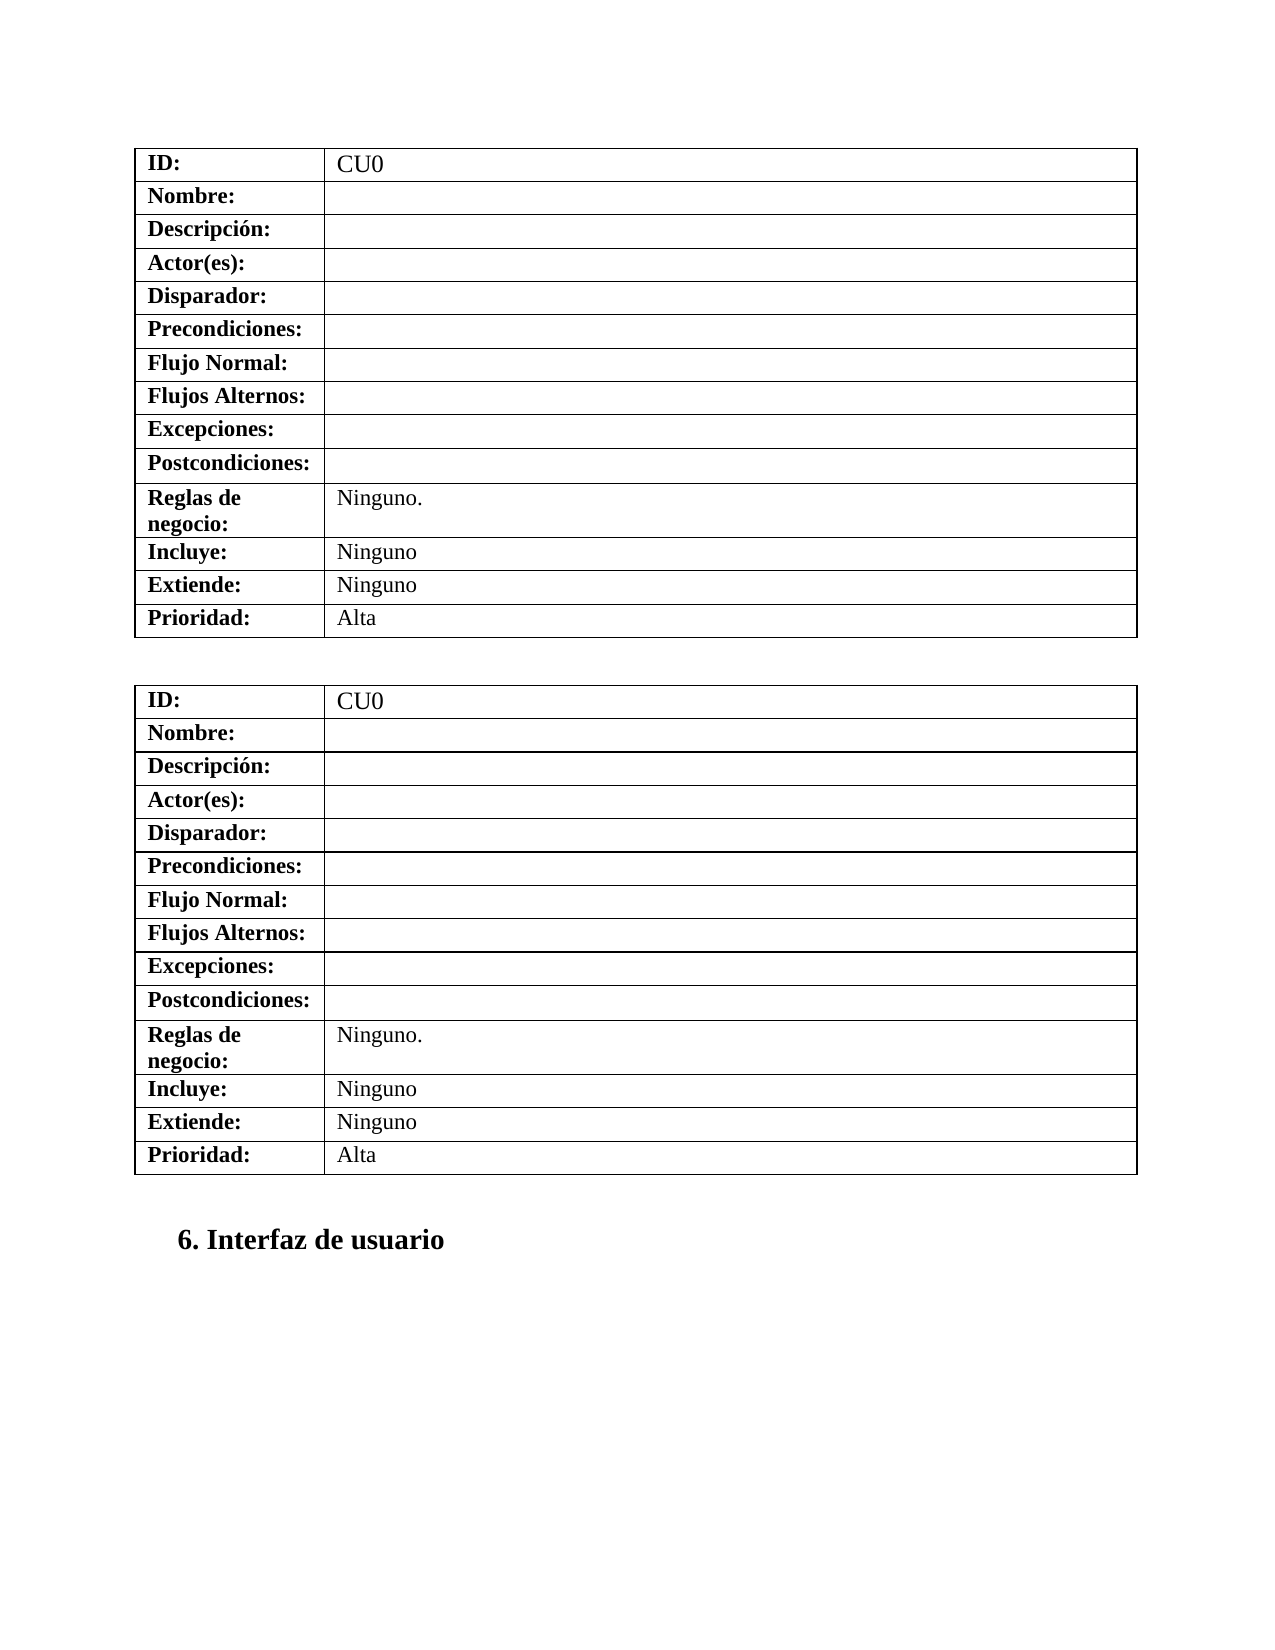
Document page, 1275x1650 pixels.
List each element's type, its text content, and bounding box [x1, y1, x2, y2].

table_cell [325, 349, 1136, 381]
table_cell [325, 282, 1136, 314]
table_cell Postcondiciones: [136, 449, 324, 483]
table_cell [325, 886, 1136, 918]
table_cell Prioridad: [136, 1142, 324, 1174]
table_cell Excepciones: [136, 953, 324, 985]
table_cell Descripción: [136, 753, 324, 785]
table_cell Reglas de negocio: [136, 1021, 324, 1074]
table_cell Flujos Alternos: [136, 382, 324, 414]
table_cell Prioridad: [136, 605, 324, 637]
table_cell [325, 315, 1136, 348]
table_cell [325, 249, 1136, 281]
table_cell [325, 919, 1136, 951]
table_cell [325, 415, 1136, 448]
table_header ID: [136, 149, 324, 181]
table_cell Flujo Normal: [136, 349, 324, 381]
table_cell [325, 986, 1136, 1020]
table_cell Ninguno. [325, 484, 1136, 537]
table_header ID: [136, 686, 324, 718]
table_cell Ninguno [325, 538, 1136, 570]
table_cell Disparador: [136, 282, 324, 314]
table_cell Incluye: [136, 538, 324, 570]
table_cell [325, 215, 1136, 248]
table_cell [325, 953, 1136, 985]
table_cell Alta [325, 1142, 1136, 1174]
table_cell [325, 819, 1136, 851]
table_cell [325, 786, 1136, 818]
table_cell Postcondiciones: [136, 986, 324, 1020]
table_cell Excepciones: [136, 415, 324, 448]
table_cell Ninguno. [325, 1021, 1136, 1074]
table_cell Flujos Alternos: [136, 919, 324, 951]
table_cell [325, 182, 1136, 214]
table_cell [325, 753, 1136, 785]
table_header CU0 [325, 686, 1136, 718]
table_cell Precondiciones: [136, 315, 324, 348]
table_cell Incluye: [136, 1075, 324, 1107]
table_header CU0 [325, 149, 1136, 181]
table_cell Alta [325, 605, 1136, 637]
table_cell Disparador: [136, 819, 324, 851]
table_cell Flujo Normal: [136, 886, 324, 918]
table_cell Actor(es): [136, 249, 324, 281]
table_cell Ninguno [325, 1108, 1136, 1141]
table_cell Descripción: [136, 215, 324, 248]
text 6. Interfaz de usuario [177, 1222, 1098, 1255]
table_cell Reglas de negocio: [136, 484, 324, 537]
table_cell Ninguno [325, 1075, 1136, 1107]
table_cell Extiende: [136, 1108, 324, 1141]
table_cell Nombre: [136, 719, 324, 751]
table_cell [325, 719, 1136, 751]
table_cell Precondiciones: [136, 853, 324, 885]
table_cell Extiende: [136, 571, 324, 603]
table_cell Nombre: [136, 182, 324, 214]
table_cell [325, 382, 1136, 414]
table_cell Ninguno [325, 571, 1136, 603]
table_cell [325, 853, 1136, 885]
table_cell Actor(es): [136, 786, 324, 818]
table_cell [325, 449, 1136, 483]
